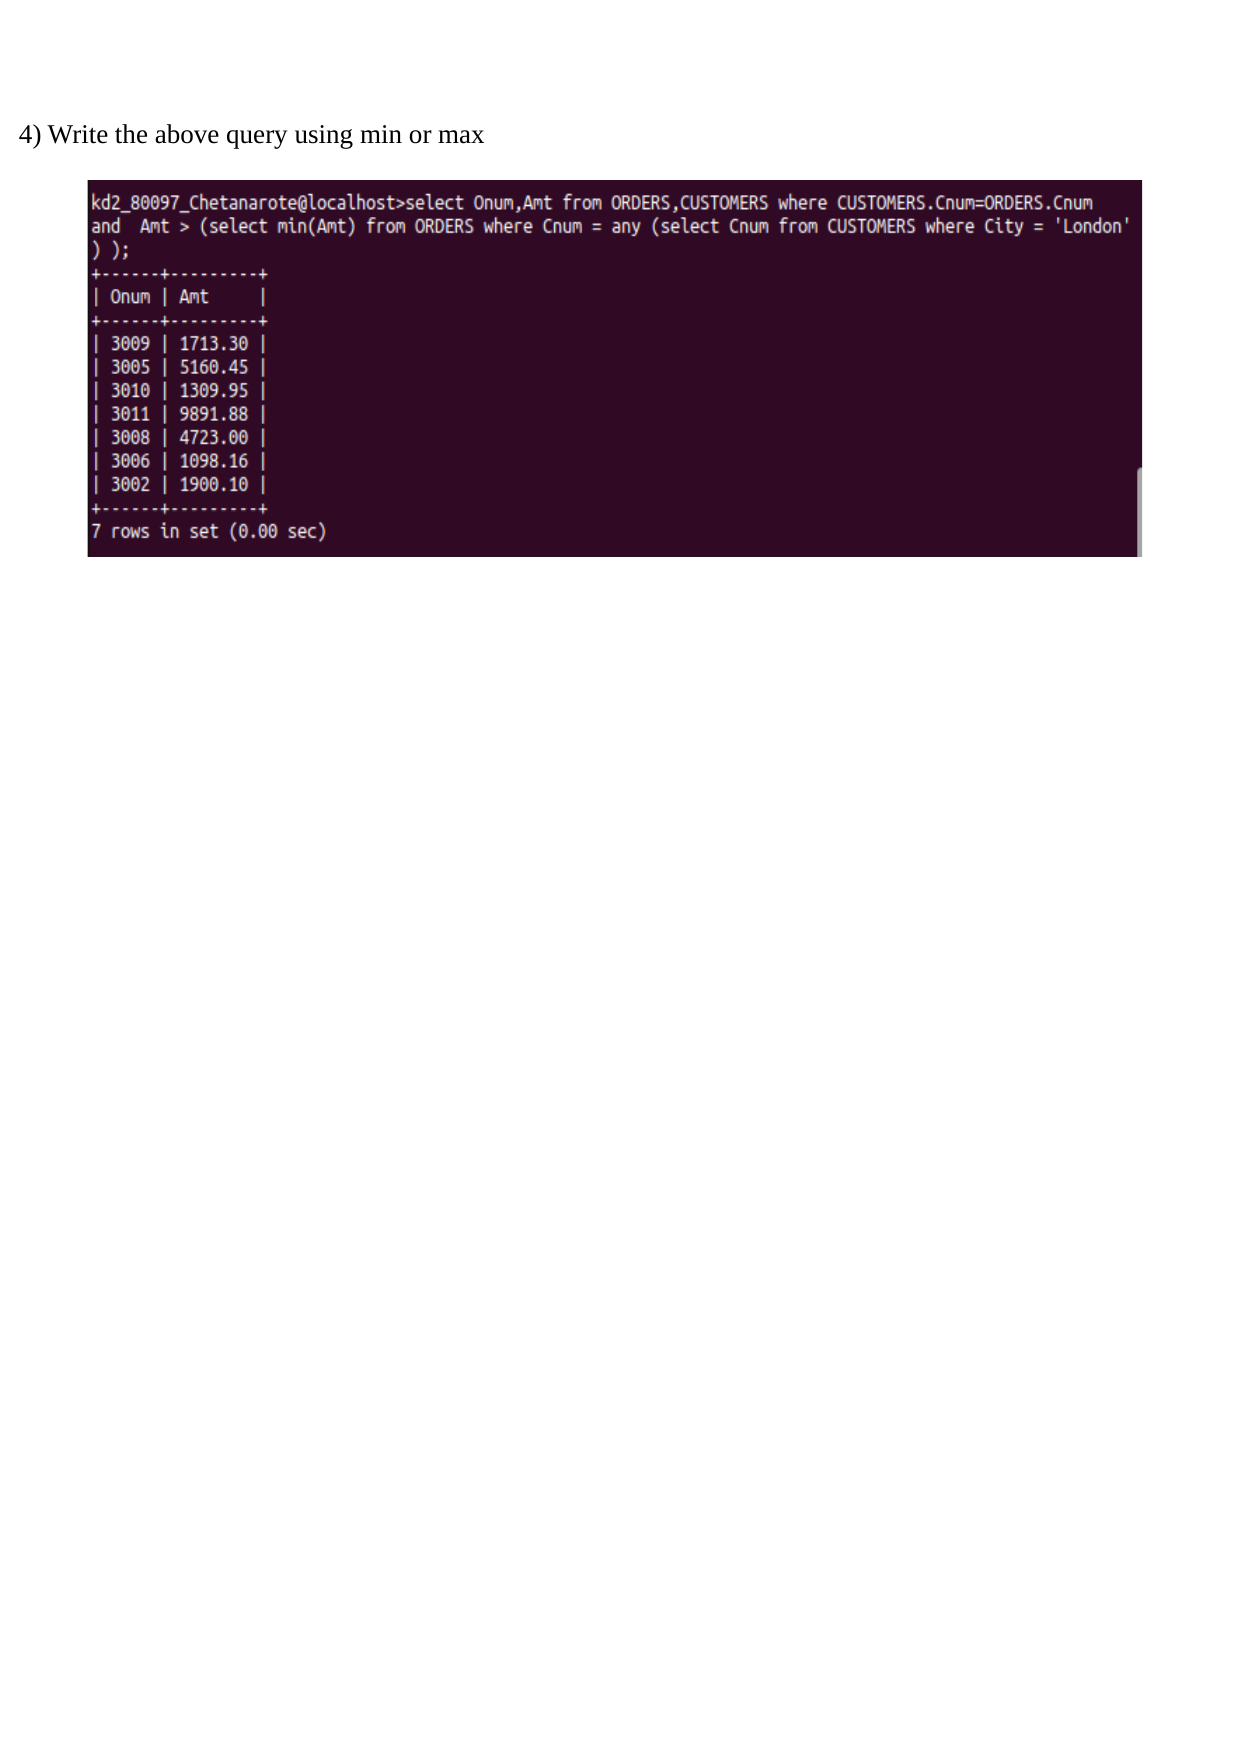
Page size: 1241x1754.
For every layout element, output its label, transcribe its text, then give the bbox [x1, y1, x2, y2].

picture [87, 180, 1143, 557]
text 4) Write the above query using min or max [19, 118, 1211, 149]
